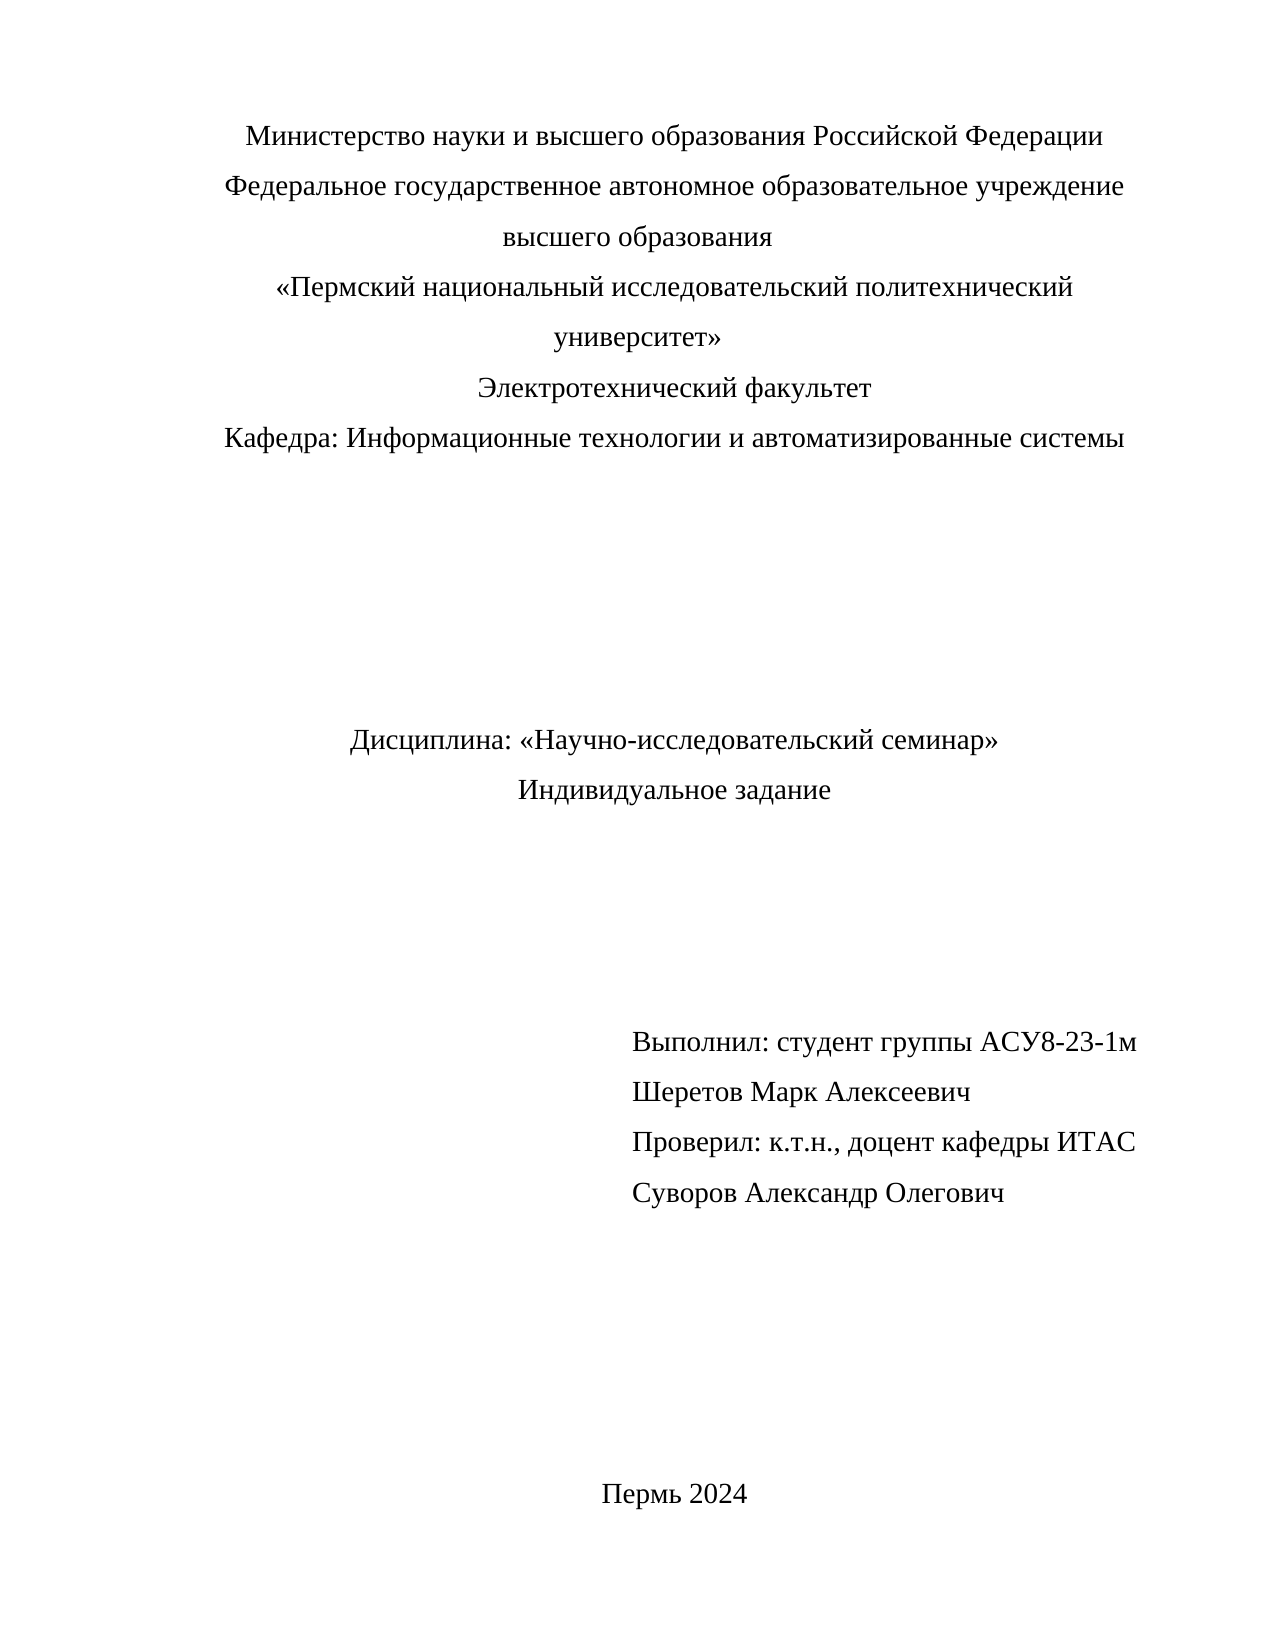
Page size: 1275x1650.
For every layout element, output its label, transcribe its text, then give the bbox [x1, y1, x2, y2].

text Проверил: к.т.н., доцент кафедры ИТАС [632, 1124, 1157, 1158]
text Шеретов Марк Алексеевич [632, 1074, 1157, 1108]
text Индивидуальное задание [118, 772, 1157, 806]
text «Пермский национальный исследовательский политехнический университет» [118, 269, 1157, 353]
text Пермь 2024 [118, 1477, 1157, 1510]
text Выполнил: студент группы АСУ8-23-1м [632, 1024, 1157, 1057]
text Кафедра: Информационные технологии и автоматизированные системы [118, 420, 1157, 453]
text Федеральное государственное автономное образовательное учреждение высшего образования [118, 168, 1157, 252]
text Суворов Александр Олегович [632, 1175, 1157, 1208]
text Электротехнический факультет [118, 370, 1157, 403]
text Дисциплина: «Научно-исследовательский семинар» [118, 722, 1157, 755]
text Министерство науки и высшего образования Российской Федерации [118, 118, 1157, 152]
